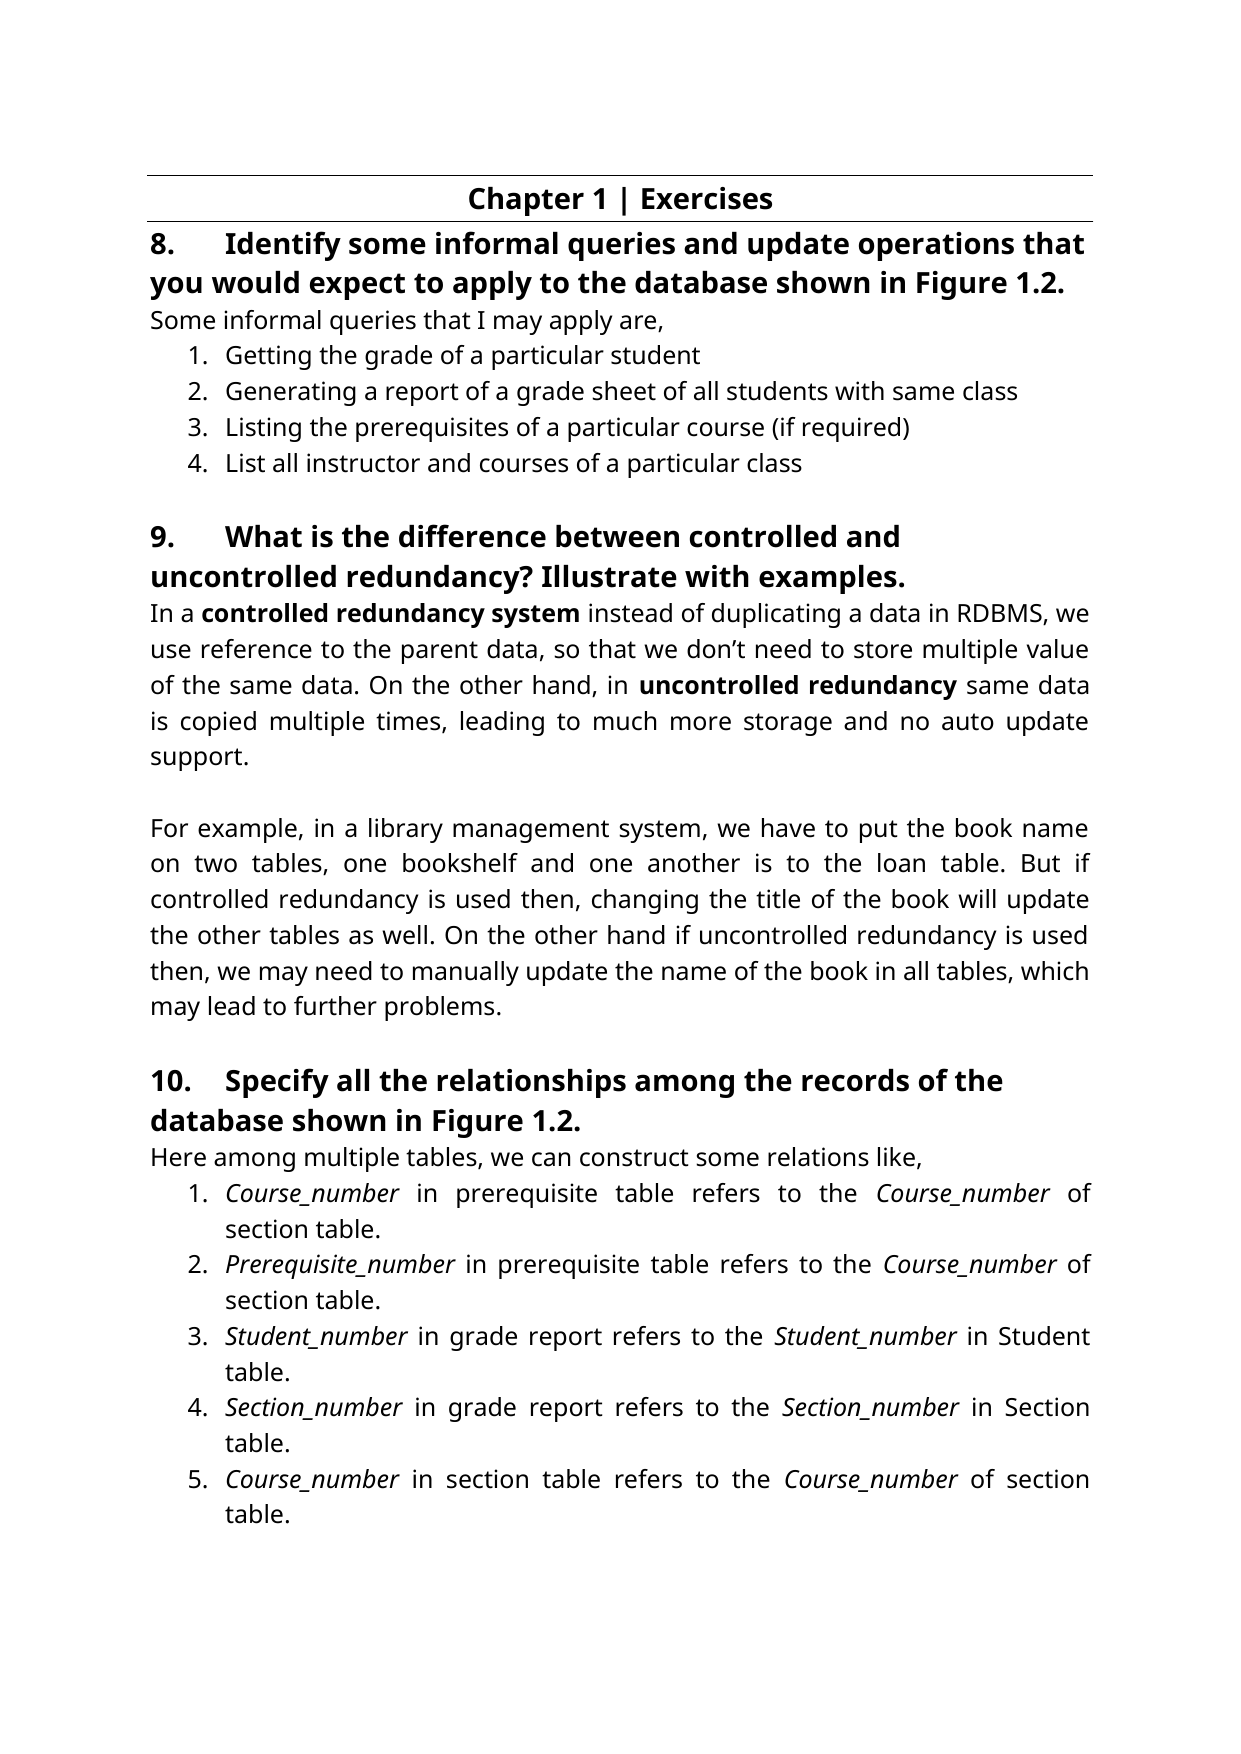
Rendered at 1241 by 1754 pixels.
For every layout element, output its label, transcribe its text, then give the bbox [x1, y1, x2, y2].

list Student_number in grade report refers to the Student_number in Student table. [187, 1318, 1091, 1388]
list Section_number in grade report refers to the Section_number in Section table. [187, 1390, 1091, 1460]
subtitle Chapter 1 | Exercises [147, 176, 1093, 221]
text Here among multiple tables, we can construct some relations like, [150, 1140, 1091, 1174]
list Getting the grade of a particular student [187, 338, 1091, 372]
list Listing the prerequisites of a particular course (if required) [187, 409, 1091, 443]
list Generating a report of a grade sheet of all students with same class [187, 374, 1091, 408]
text Some informal queries that I may apply are, [150, 302, 1091, 336]
text For example, in a library management system, we have to put the book name on two tables, one bookshelf and one another is to the loan table. But if controlled redundancy is used then, changing the title of the book will update the other tables as well. On the other hand if uncontrolled redundancy is used then, we may need to manually update the name of the book in all tables, which may lead to further problems. [150, 810, 1091, 1023]
subtitle Identify some informal queries and update operations that you would expect to apply to the database shown in Figure 1.2. [150, 223, 1091, 302]
list Prerequisite_number in prerequisite table refers to the Course_number of section table. [187, 1247, 1091, 1317]
list Course_number in prerequisite table refers to the Course_number of section table. [187, 1176, 1091, 1245]
subtitle Specify all the relationships among the records of the database shown in Figure 1.2. [150, 1061, 1091, 1140]
text In a controlled redundancy system instead of duplicating a data in RDBMS, we use reference to the parent data, so that we don’t need to store multiple value of the same data. On the other hand, in uncontrolled redundancy same data is copied multiple times, leading to much more storage and no auto update support. [150, 596, 1091, 773]
list Course_number in section table refers to the Course_number of section table. [187, 1461, 1091, 1531]
subtitle What is the difference between controlled and uncontrolled redundancy? Illustrate with examples. [150, 517, 1091, 596]
list List all instructor and courses of a particular class [187, 445, 1091, 479]
